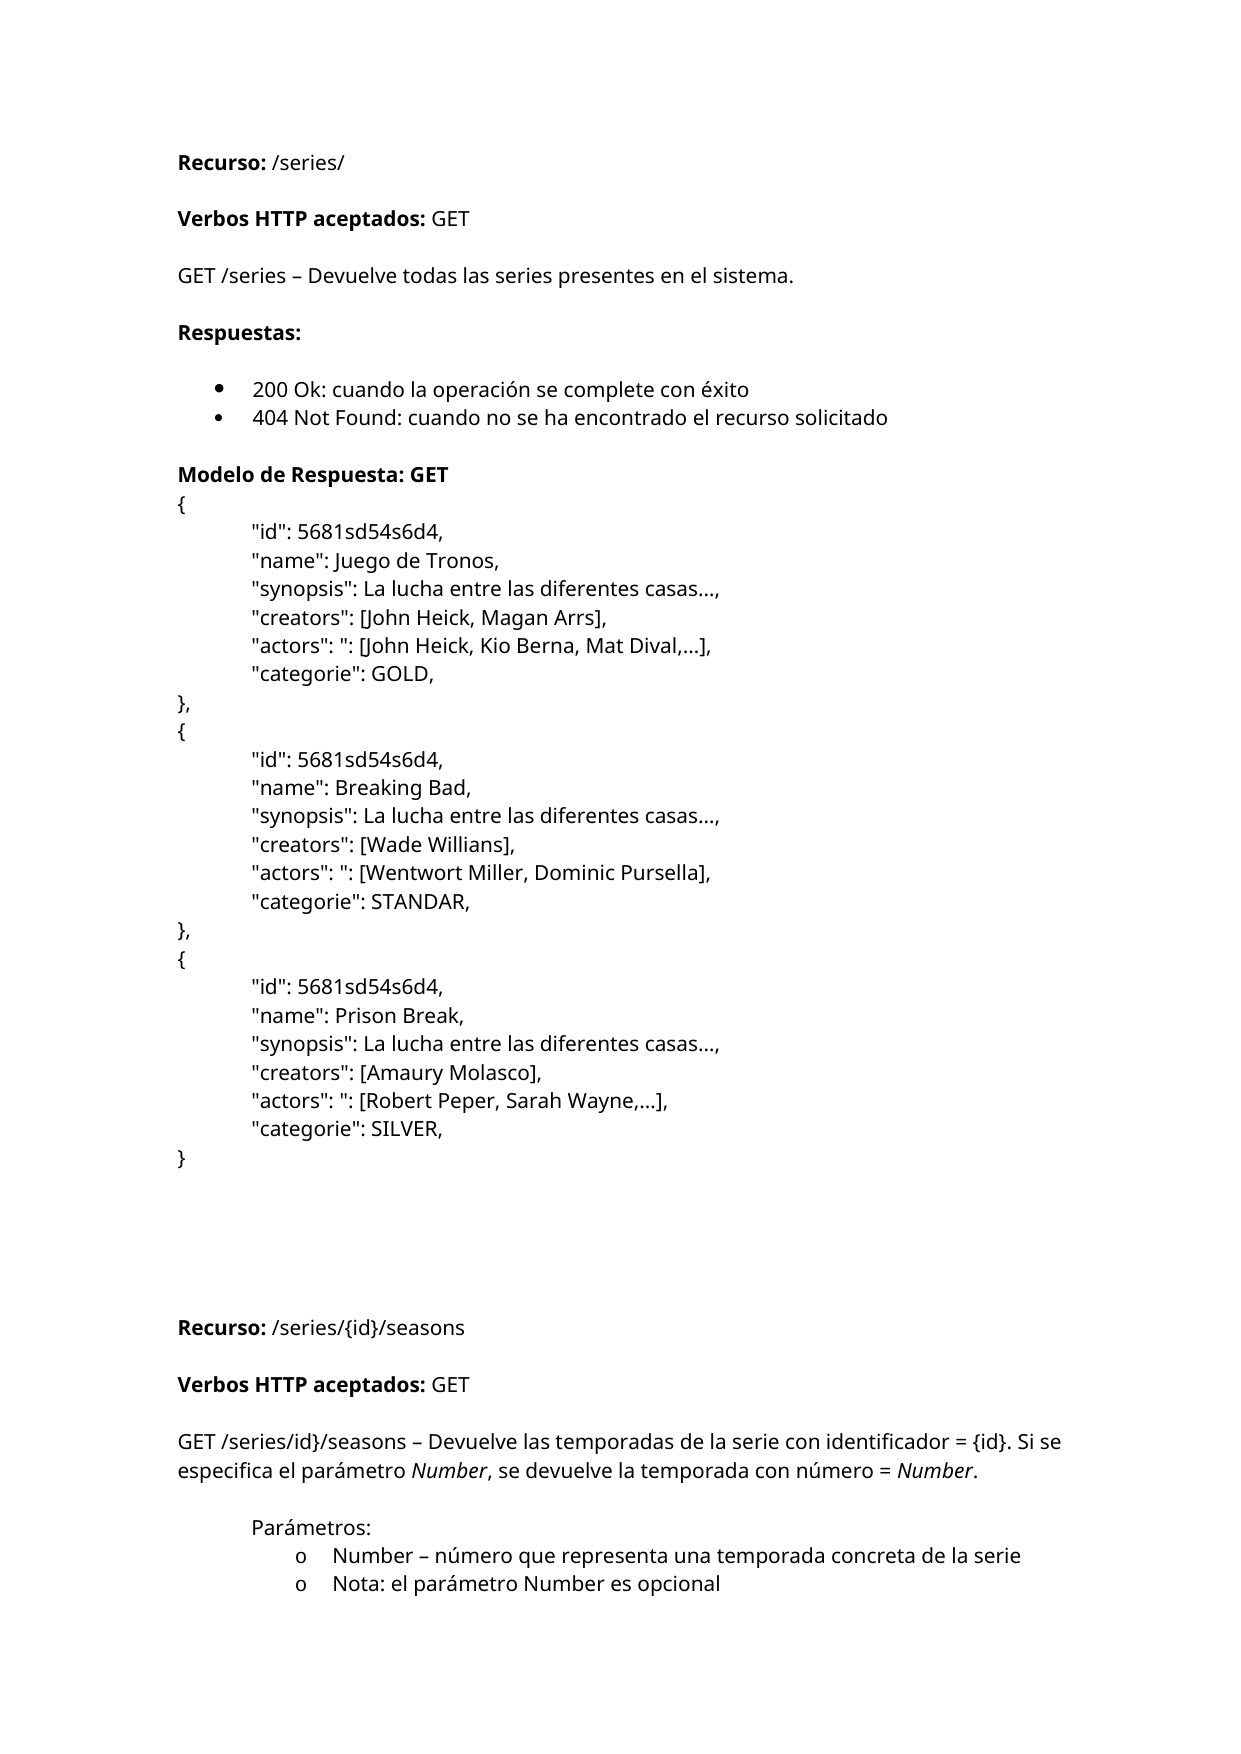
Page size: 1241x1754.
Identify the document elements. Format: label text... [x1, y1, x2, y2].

text "creators": [John Heick, Magan Arrs], [177, 603, 1063, 631]
text { [177, 716, 1063, 745]
text "id": 5681sd54s6d4, [177, 517, 1063, 546]
text "synopsis": La lucha entre las diferentes casas…, [177, 574, 1063, 603]
text Verbos HTTP aceptados: GET [177, 204, 1063, 233]
text Recurso: /series/{id}/seasons [177, 1313, 1063, 1342]
text "actors": ": [John Heick, Kio Berna, Mat Dival,…], [177, 631, 1063, 659]
text "categorie": STANDAR, [177, 887, 1063, 915]
text "name": Breaking Bad, [177, 773, 1063, 802]
text "creators": [Amaury Molasco], [177, 1058, 1063, 1086]
text Parámetros: [177, 1513, 1063, 1541]
text Modelo de Respuesta: GET [177, 460, 1063, 489]
text "synopsis": La lucha entre las diferentes casas…, [177, 802, 1063, 830]
text { [177, 944, 1063, 972]
text Respuestas: [177, 318, 1063, 347]
text }, [177, 688, 1063, 716]
text GET /series – Devuelve todas las series presentes en el sistema. [177, 261, 1063, 290]
text "name": Juego de Tronos, [177, 546, 1063, 574]
text Verbos HTTP aceptados: GET [177, 1370, 1063, 1399]
text { [177, 489, 1063, 517]
text "id": 5681sd54s6d4, [177, 745, 1063, 773]
text "name": Prison Break, [177, 1001, 1063, 1029]
text "actors": ": [Wentwort Miller, Dominic Pursella], [177, 858, 1063, 887]
list 404 Not Found: cuando no se ha encontrado el recurso solicitado [215, 403, 1063, 432]
list Number – número que representa una temporada concreta de la serie [294, 1541, 1063, 1569]
text "categorie": SILVER, [177, 1114, 1063, 1143]
list 200 Ok: cuando la operación se complete con éxito [215, 375, 1063, 403]
text Recurso: /series/ [177, 148, 1063, 176]
text GET /series/id}/seasons – Devuelve las temporadas de la serie con identificador = {id}. Si se especifica el parámetro Number, se devuelve la temporada con número = Number. [177, 1427, 1063, 1484]
text "categorie": GOLD, [177, 659, 1063, 688]
text } [177, 1143, 1063, 1171]
text "id": 5681sd54s6d4, [177, 972, 1063, 1001]
text }, [177, 915, 1063, 944]
text "creators": [Wade Willians], [177, 830, 1063, 858]
text "synopsis": La lucha entre las diferentes casas…, [177, 1029, 1063, 1058]
text "actors": ": [Robert Peper, Sarah Wayne,…], [177, 1086, 1063, 1114]
list Nota: el parámetro Number es opcional [294, 1569, 1063, 1598]
